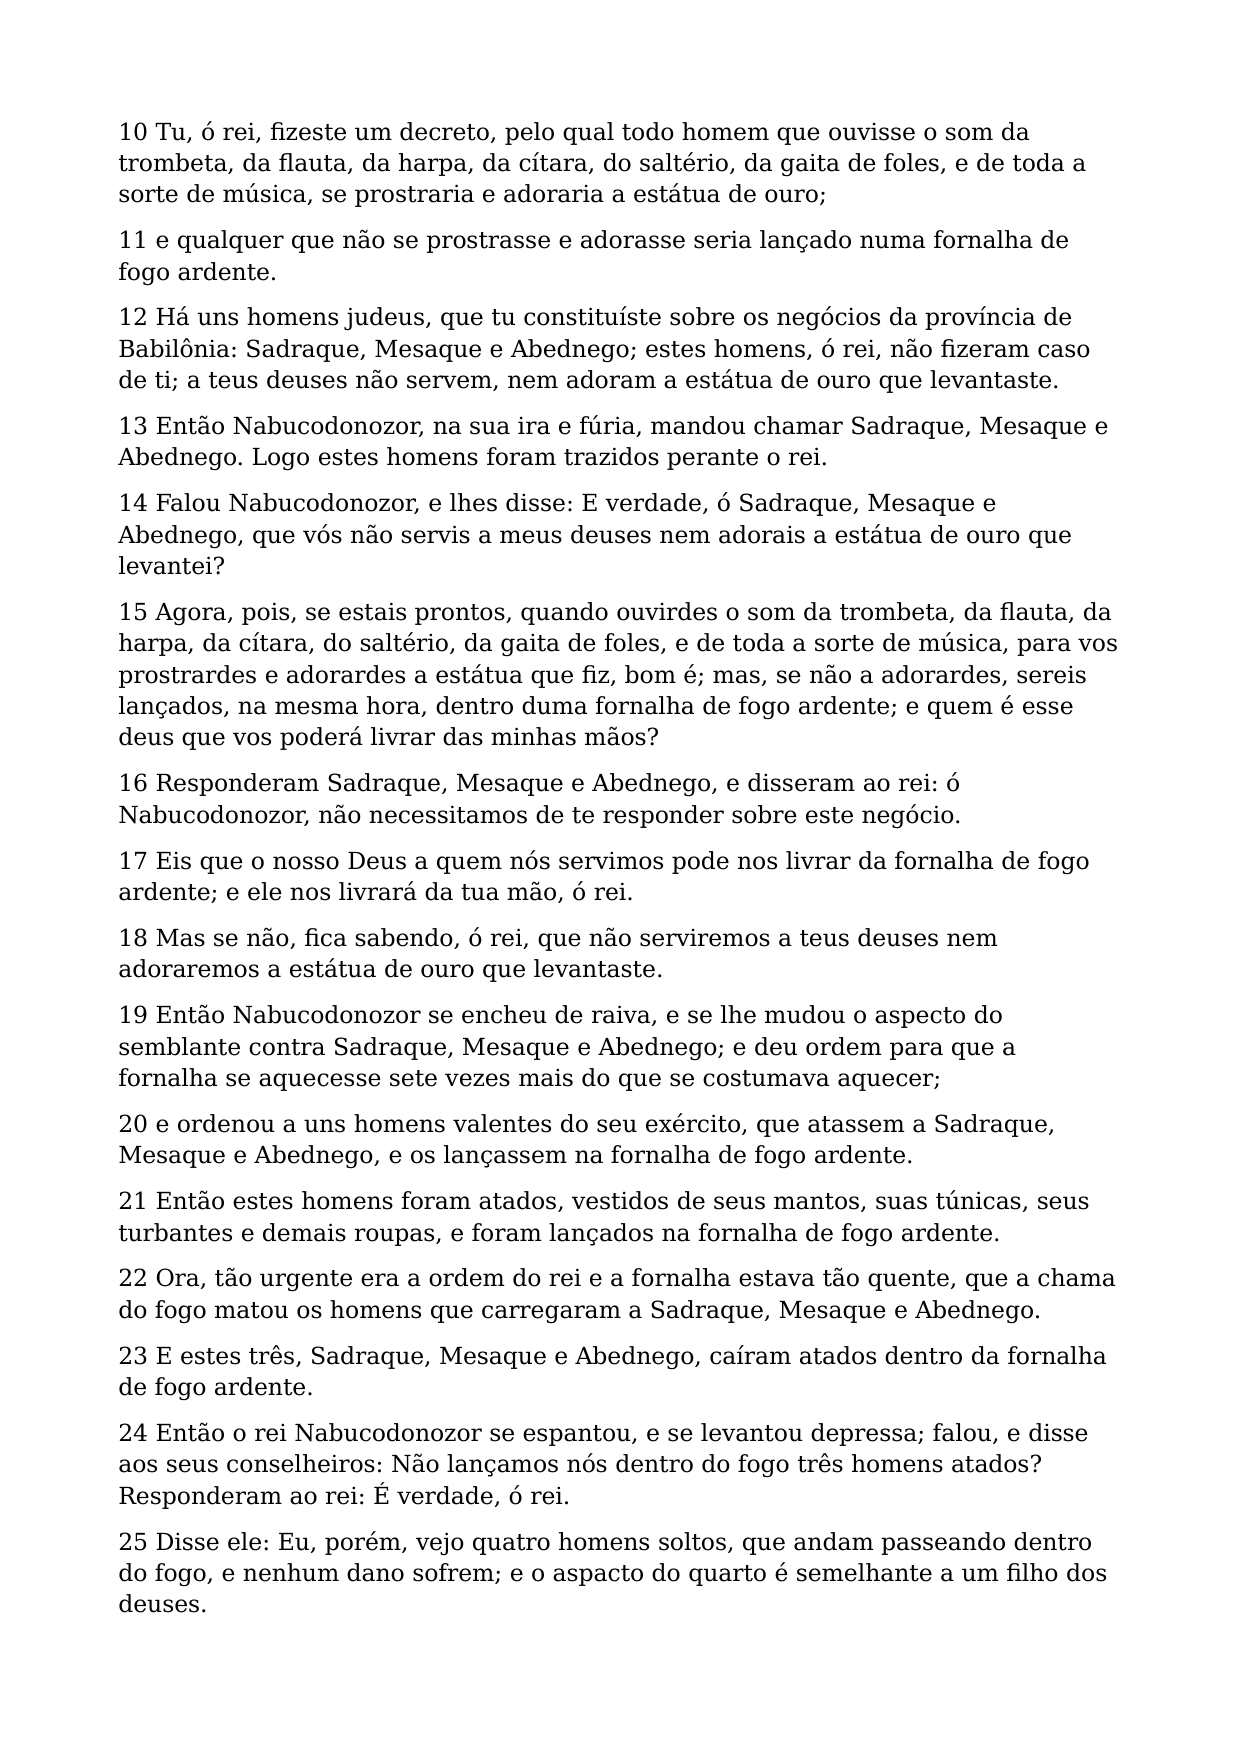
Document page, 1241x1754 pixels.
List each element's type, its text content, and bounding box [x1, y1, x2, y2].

text 10 Tu, ó rei, fizeste um decreto, pelo qual todo homem que ouvisse o som da trombeta, da flauta, da harpa, da cítara, do saltério, da gaita de foles, e de toda a sorte de música, se prostraria e adoraria a estátua de ouro; [118, 118, 1122, 208]
text 22 Ora, tão urgente era a ordem do rei e a fornalha estava tão quente, que a chama do fogo matou os homens que carregaram a Sadraque, Mesaque e Abednego. [118, 1265, 1122, 1324]
text 13 Então Nabucodonozor, na sua ira e fúria, mandou chamar Sadraque, Mesaque e Abednego. Logo estes homens foram trazidos perante o rei. [118, 413, 1122, 471]
text 21 Então estes homens foram atados, vestidos de seus mantos, suas túnicas, seus turbantes e demais roupas, e foram lançados na fornalha de fogo ardente. [118, 1188, 1122, 1246]
text 12 Há uns homens judeus, que tu constituíste sobre os negócios da província de Babilônia: Sadraque, Mesaque e Abednego; estes homens, ó rei, não fizeram caso de ti; a teus deuses não servem, nem adoram a estátua de ouro que levantaste. [118, 304, 1122, 394]
text 24 Então o rei Nabucodonozor se espantou, e se levantou depressa; falou, e disse aos seus conselheiros: Não lançamos nós dentro do fogo três homens atados? Responderam ao rei: É verdade, ó rei. [118, 1420, 1122, 1510]
text 14 Falou Nabucodonozor, e lhes disse: E verdade, ó Sadraque, Mesaque e Abednego, que vós não servis a meus deuses nem adorais a estátua de ouro que levantei? [118, 490, 1122, 580]
text 25 Disse ele: Eu, porém, vejo quatro homens soltos, que andam passeando dentro do fogo, e nenhum dano sofrem; e o aspacto do quarto é semelhante a um filho dos deuses. [118, 1528, 1122, 1618]
text 16 Responderam Sadraque, Mesaque e Abednego, e disseram ao rei: ó Nabucodonozor, não necessitamos de te responder sobre este negócio. [118, 770, 1122, 829]
text 15 Agora, pois, se estais prontos, quando ouvirdes o som da trombeta, da flauta, da harpa, da cítara, do saltério, da gaita de foles, e de toda a sorte de música, para vos prostrardes e adorardes a estátua que fiz, bom é; mas, se não a adorardes, sereis lançados, na mesma hora, dentro duma fornalha de fogo ardente; e quem é esse deus que vos poderá livrar das minhas mãos? [118, 599, 1122, 751]
text 23 E estes três, Sadraque, Mesaque e Abednego, caíram atados dentro da fornalha de fogo ardente. [118, 1342, 1122, 1401]
text 11 e qualquer que não se prostrasse e adorasse seria lançado numa fornalha de fogo ardente. [118, 227, 1122, 285]
text 19 Então Nabucodonozor se encheu de raiva, e se lhe mudou o aspecto do semblante contra Sadraque, Mesaque e Abednego; e deu ordem para que a fornalha se aquecesse sete vezes mais do que se costumava aquecer; [118, 1002, 1122, 1092]
text 17 Eis que o nosso Deus a quem nós servimos pode nos livrar da fornalha de fogo ardente; e ele nos livrará da tua mão, ó rei. [118, 847, 1122, 906]
text 18 Mas se não, fica sabendo, ó rei, que não serviremos a teus deuses nem adoraremos a estátua de ouro que levantaste. [118, 924, 1122, 983]
text 20 e ordenou a uns homens valentes do seu exército, que atassem a Sadraque, Mesaque e Abednego, e os lançassem na fornalha de fogo ardente. [118, 1111, 1122, 1169]
